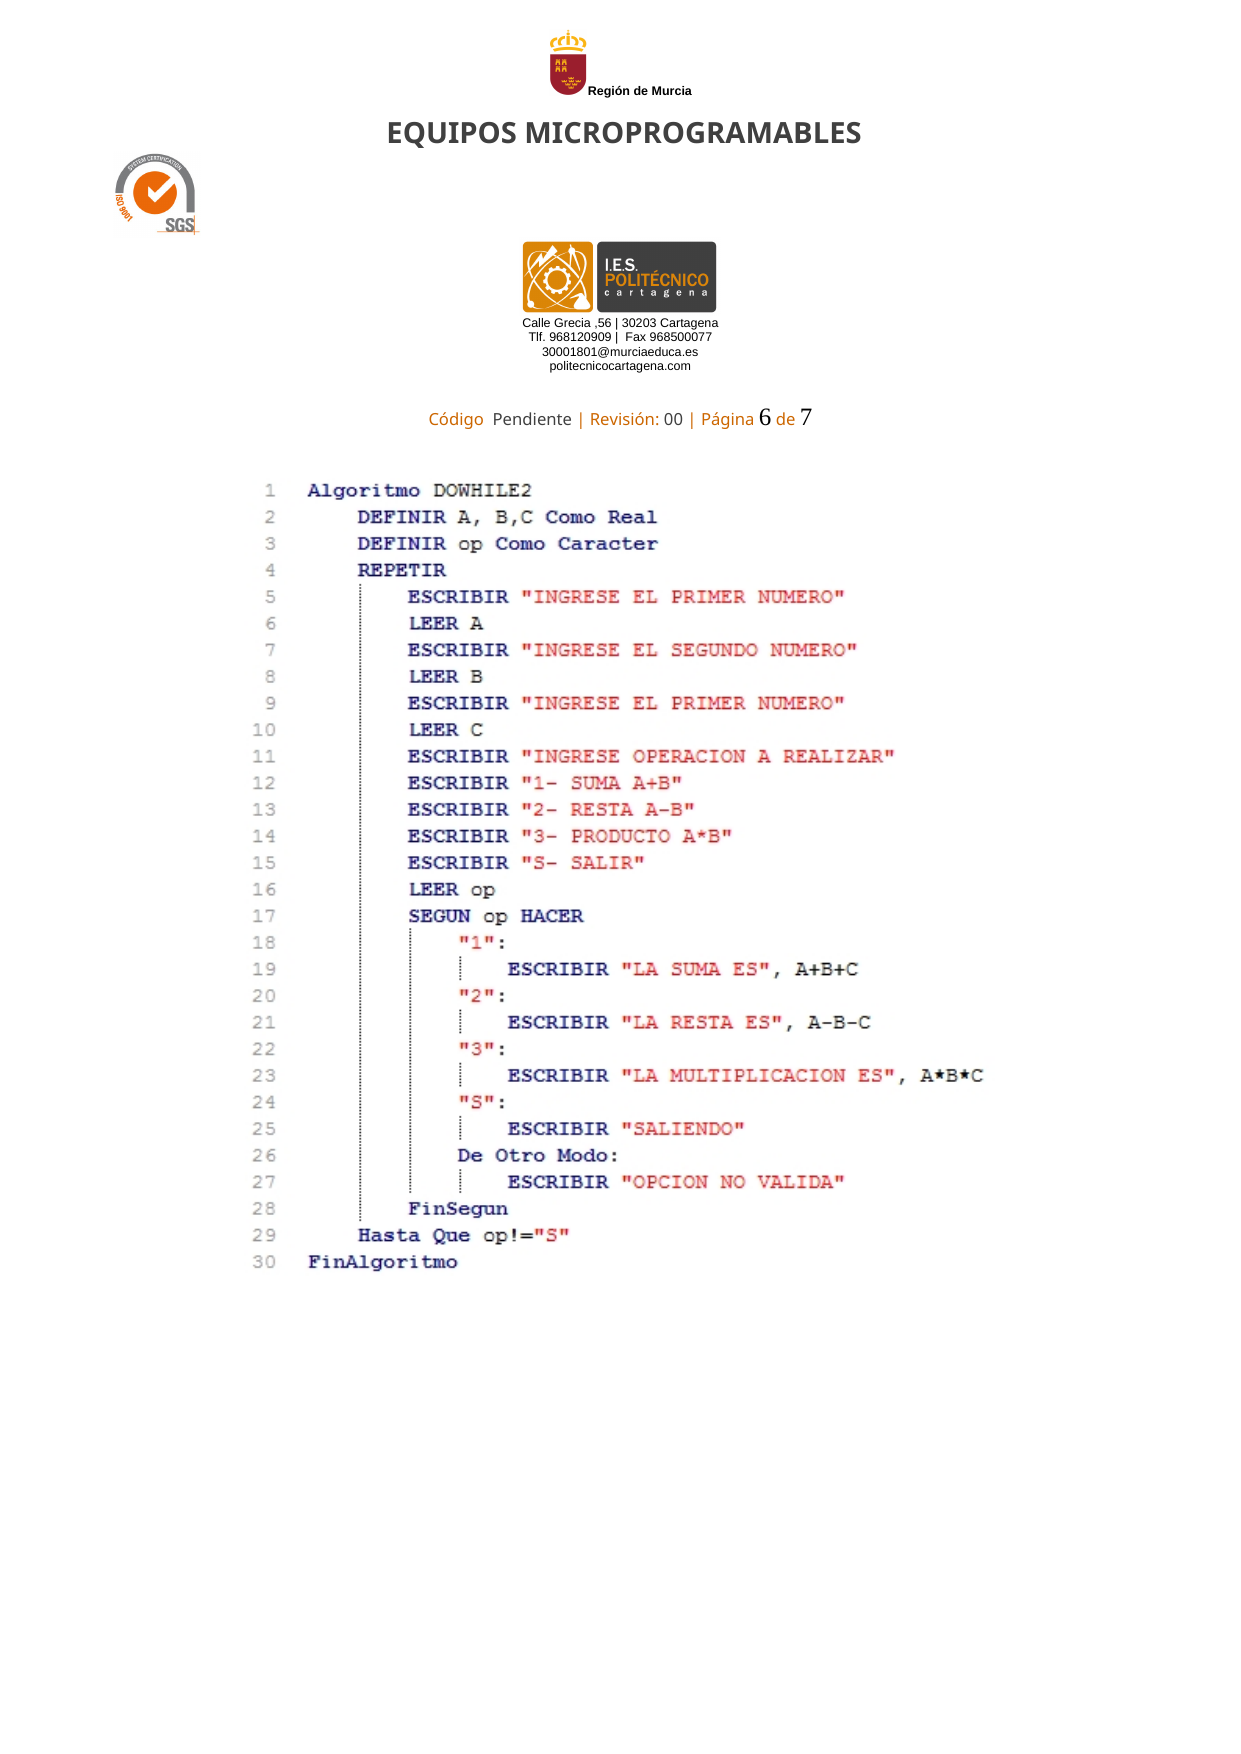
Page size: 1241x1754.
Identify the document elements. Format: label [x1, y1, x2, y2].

picture [519, 237, 721, 316]
picture [244, 478, 996, 1276]
picture [112, 151, 202, 238]
